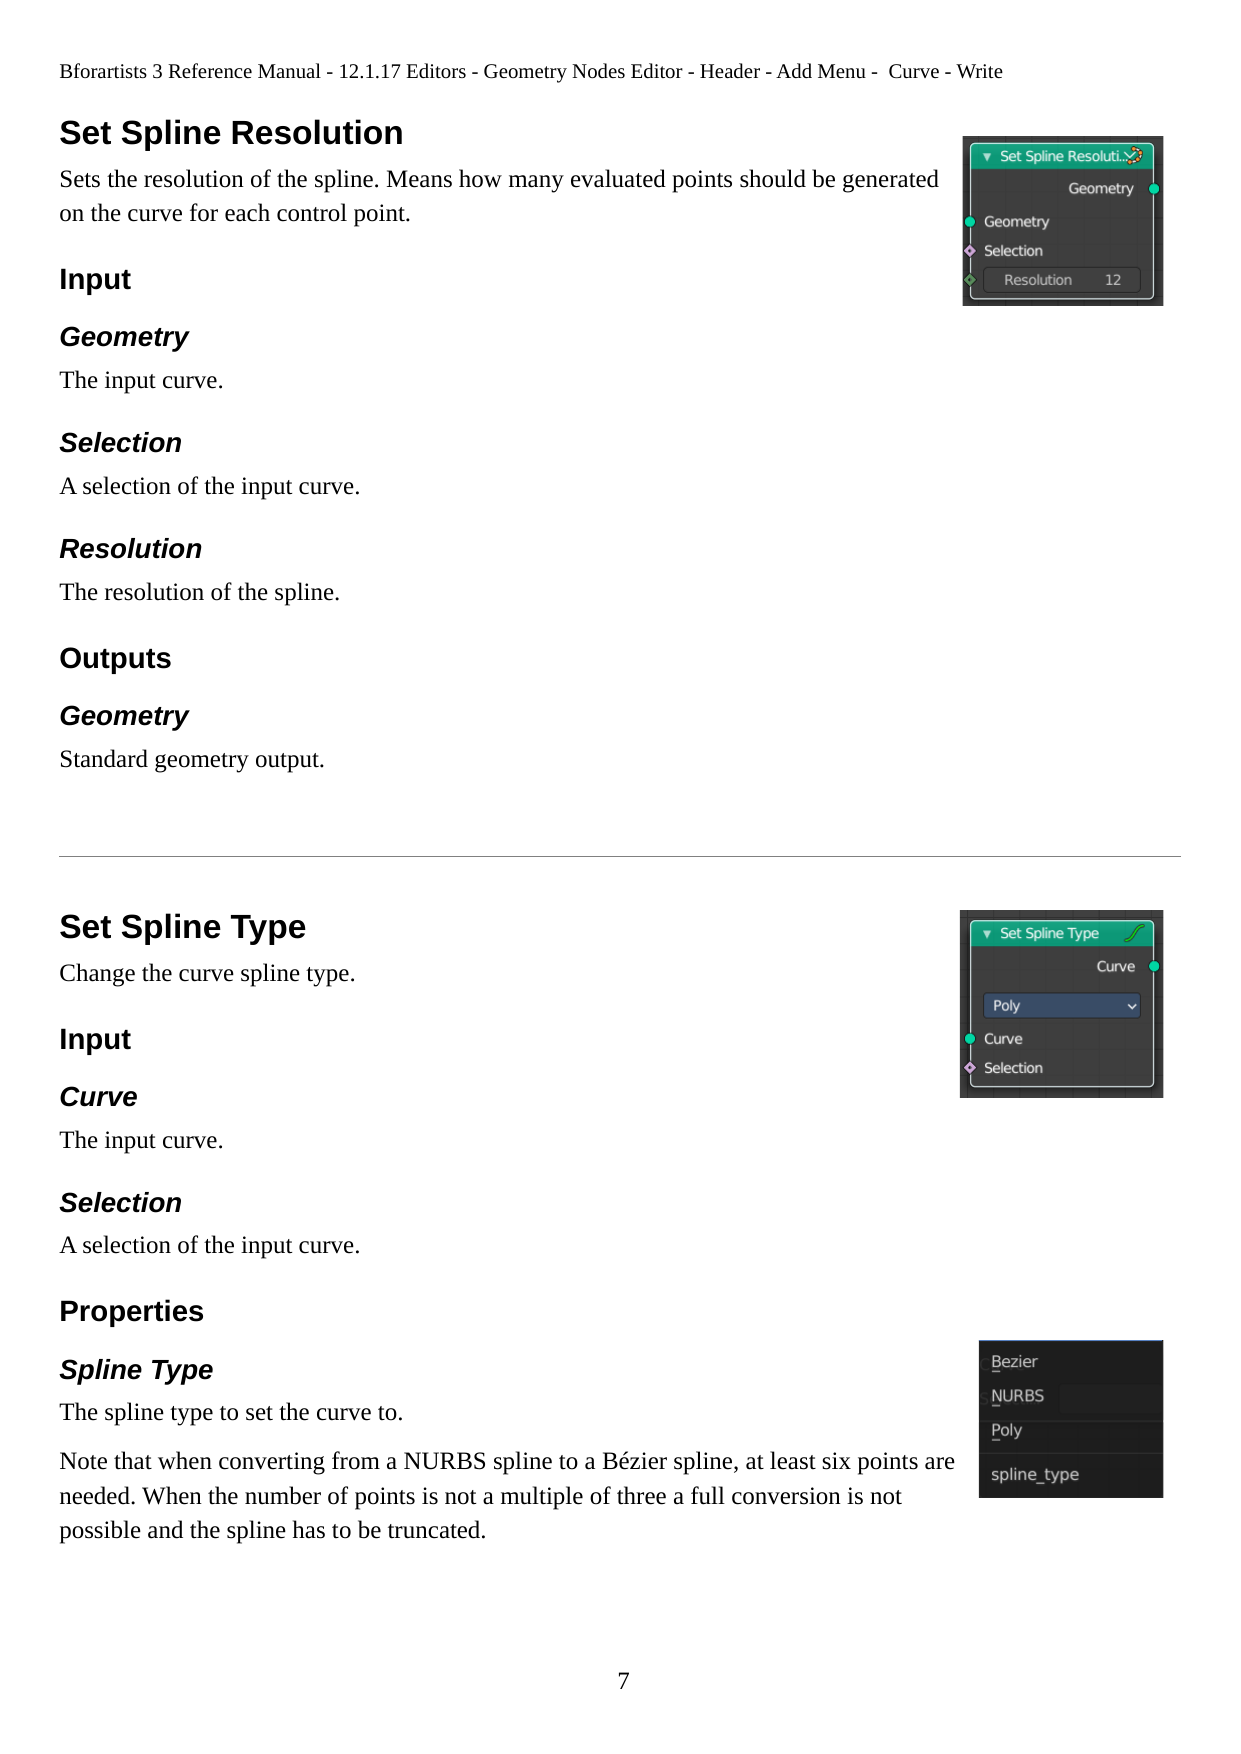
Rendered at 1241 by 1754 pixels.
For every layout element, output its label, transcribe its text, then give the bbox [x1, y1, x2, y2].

subtitle [1164, 1022, 1181, 1055]
subtitle Geometry [59, 321, 1181, 352]
subtitle Geometry [59, 699, 1181, 731]
picture [978, 1340, 1164, 1498]
text Sets the resolution of the spline. Means how many evaluated points should be generated on the curve for each control point. [59, 164, 962, 227]
text A selection of the input curve. [59, 471, 1181, 500]
picture [962, 136, 1164, 306]
text The spline type to set the curve to. [59, 1397, 978, 1426]
text The input curve. [59, 365, 1181, 394]
subtitle [1164, 262, 1181, 296]
subtitle Input [59, 262, 962, 296]
subtitle Selection [59, 1186, 1181, 1218]
text Change the curve spline type. [59, 958, 959, 987]
subtitle Input [59, 1022, 959, 1055]
text A selection of the input curve. [59, 1231, 1181, 1259]
subtitle Set Spline Resolution [59, 113, 1181, 151]
subtitle Spline Type [59, 1353, 978, 1385]
subtitle Resolution [59, 532, 1181, 564]
text Standard geometry output. [59, 744, 1181, 772]
picture [959, 910, 1164, 1098]
subtitle Outputs [59, 641, 1181, 674]
subtitle Selection [59, 427, 1181, 458]
subtitle Set Spline Type [59, 907, 1181, 945]
subtitle [1164, 1353, 1181, 1385]
text The resolution of the spline. [59, 577, 1181, 606]
subtitle Properties [59, 1294, 1181, 1328]
subtitle Curve [59, 1080, 1181, 1112]
text The input curve. [59, 1125, 1181, 1153]
text Note that when converting from a NURBS spline to a Bézier spline, at least six points are needed. When the number of points is not a multiple of three a full conversion is not possible and the spline has to be truncated. [59, 1446, 1181, 1544]
